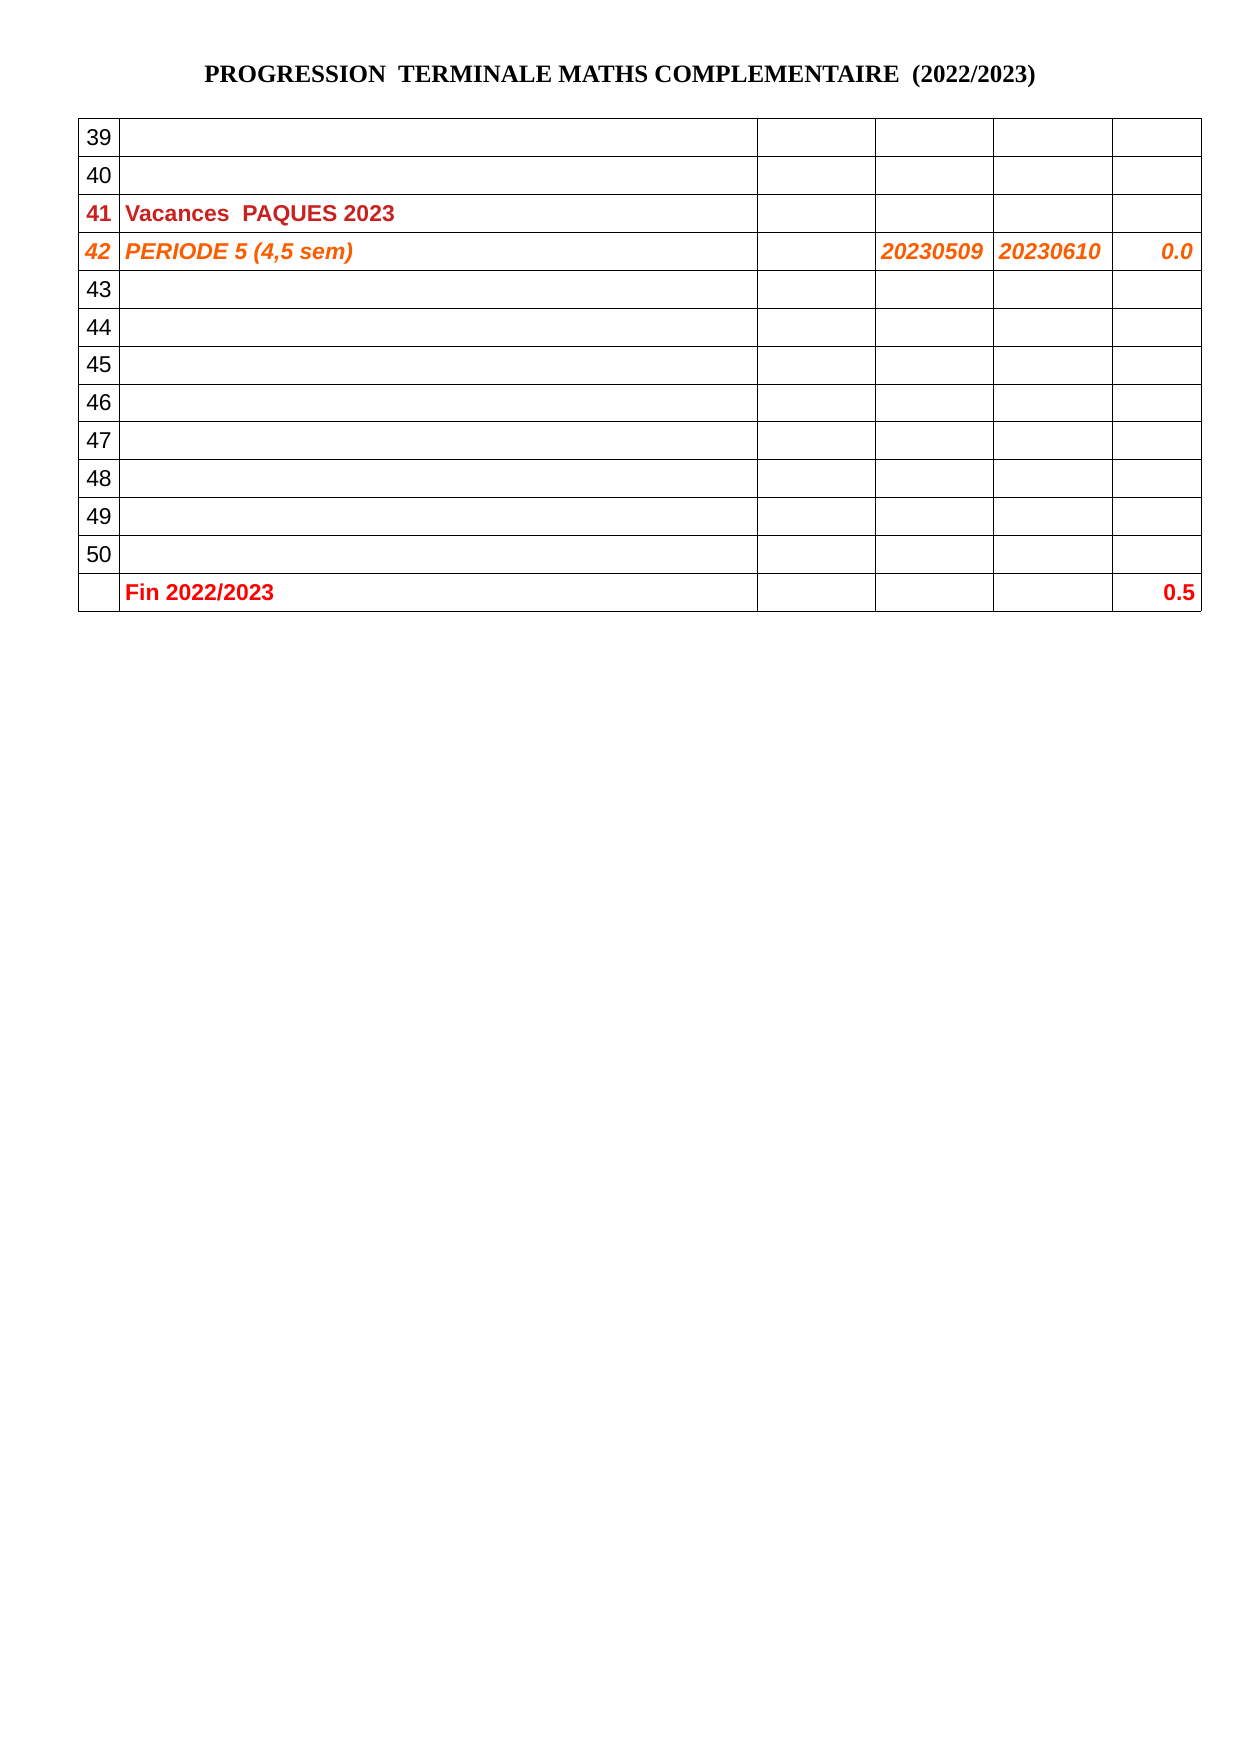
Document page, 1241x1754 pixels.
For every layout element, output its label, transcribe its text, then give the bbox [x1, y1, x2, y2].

table_cell [758, 574, 875, 611]
table_cell [1113, 422, 1201, 459]
table_cell PERIODE 5 (4,5 sem) [120, 233, 757, 270]
table_cell 43 [79, 271, 119, 308]
table_cell [1113, 309, 1201, 346]
table_cell [876, 536, 993, 573]
table_cell 48 [79, 460, 119, 497]
table_cell [876, 574, 993, 611]
table_cell [120, 498, 757, 535]
table_cell [120, 157, 757, 194]
table_cell [876, 422, 993, 459]
table_cell [1113, 385, 1201, 421]
table_cell 0,5 [1113, 574, 1201, 611]
table_cell 42 [79, 233, 119, 270]
table_cell 20230610 [994, 233, 1112, 270]
table_cell 44 [79, 309, 119, 346]
table_cell [994, 498, 1112, 535]
table_cell [758, 498, 875, 535]
table_cell [758, 271, 875, 308]
table_cell [758, 536, 875, 573]
table_cell [994, 119, 1112, 156]
table_cell [994, 271, 1112, 308]
table_cell [1113, 536, 1201, 573]
table_cell [1113, 271, 1201, 308]
table_cell [758, 422, 875, 459]
table_cell [994, 422, 1112, 459]
table_cell [120, 460, 757, 497]
table_cell [758, 119, 875, 156]
table_cell [758, 347, 875, 383]
table_cell 39 [79, 119, 119, 156]
table_cell [758, 385, 875, 421]
table_cell [758, 195, 875, 232]
table_cell 45 [79, 347, 119, 383]
table_cell [1113, 347, 1201, 383]
table_cell [120, 536, 757, 573]
table_cell 46 [79, 385, 119, 421]
table_cell 0,0 [1113, 233, 1201, 270]
table_cell [1113, 157, 1201, 194]
table_cell [994, 157, 1112, 194]
table_cell [79, 574, 119, 611]
table_cell [876, 385, 993, 421]
table_cell [876, 460, 993, 497]
table_cell [758, 157, 875, 194]
table_cell [994, 195, 1112, 232]
table_cell 41 [79, 195, 119, 232]
table_cell [1113, 195, 1201, 232]
table_cell [120, 385, 757, 421]
table_cell [758, 233, 875, 270]
table_cell 40 [79, 157, 119, 194]
table_cell Vacances PAQUES 2023 [120, 195, 757, 232]
table_cell [994, 385, 1112, 421]
table_cell [994, 347, 1112, 383]
table_cell [994, 309, 1112, 346]
table_cell 49 [79, 498, 119, 535]
table_cell [994, 574, 1112, 611]
table_cell [876, 309, 993, 346]
table_cell [1113, 498, 1201, 535]
table_cell [120, 271, 757, 308]
table_cell [876, 195, 993, 232]
table_cell [120, 119, 757, 156]
table_cell [876, 271, 993, 308]
table_cell [758, 460, 875, 497]
table_cell 47 [79, 422, 119, 459]
table_cell [1113, 119, 1201, 156]
table_cell [120, 422, 757, 459]
table_cell [876, 347, 993, 383]
table_cell [876, 157, 993, 194]
table_cell Fin 2022/2023 [120, 574, 757, 611]
table_cell [994, 460, 1112, 497]
table_cell [120, 309, 757, 346]
table_cell [876, 498, 993, 535]
table_cell [1113, 460, 1201, 497]
table_cell [758, 309, 875, 346]
table_cell [876, 119, 993, 156]
table_cell [120, 347, 757, 383]
table_cell 50 [79, 536, 119, 573]
table_cell [994, 536, 1112, 573]
table_cell 20230509 [876, 233, 993, 270]
